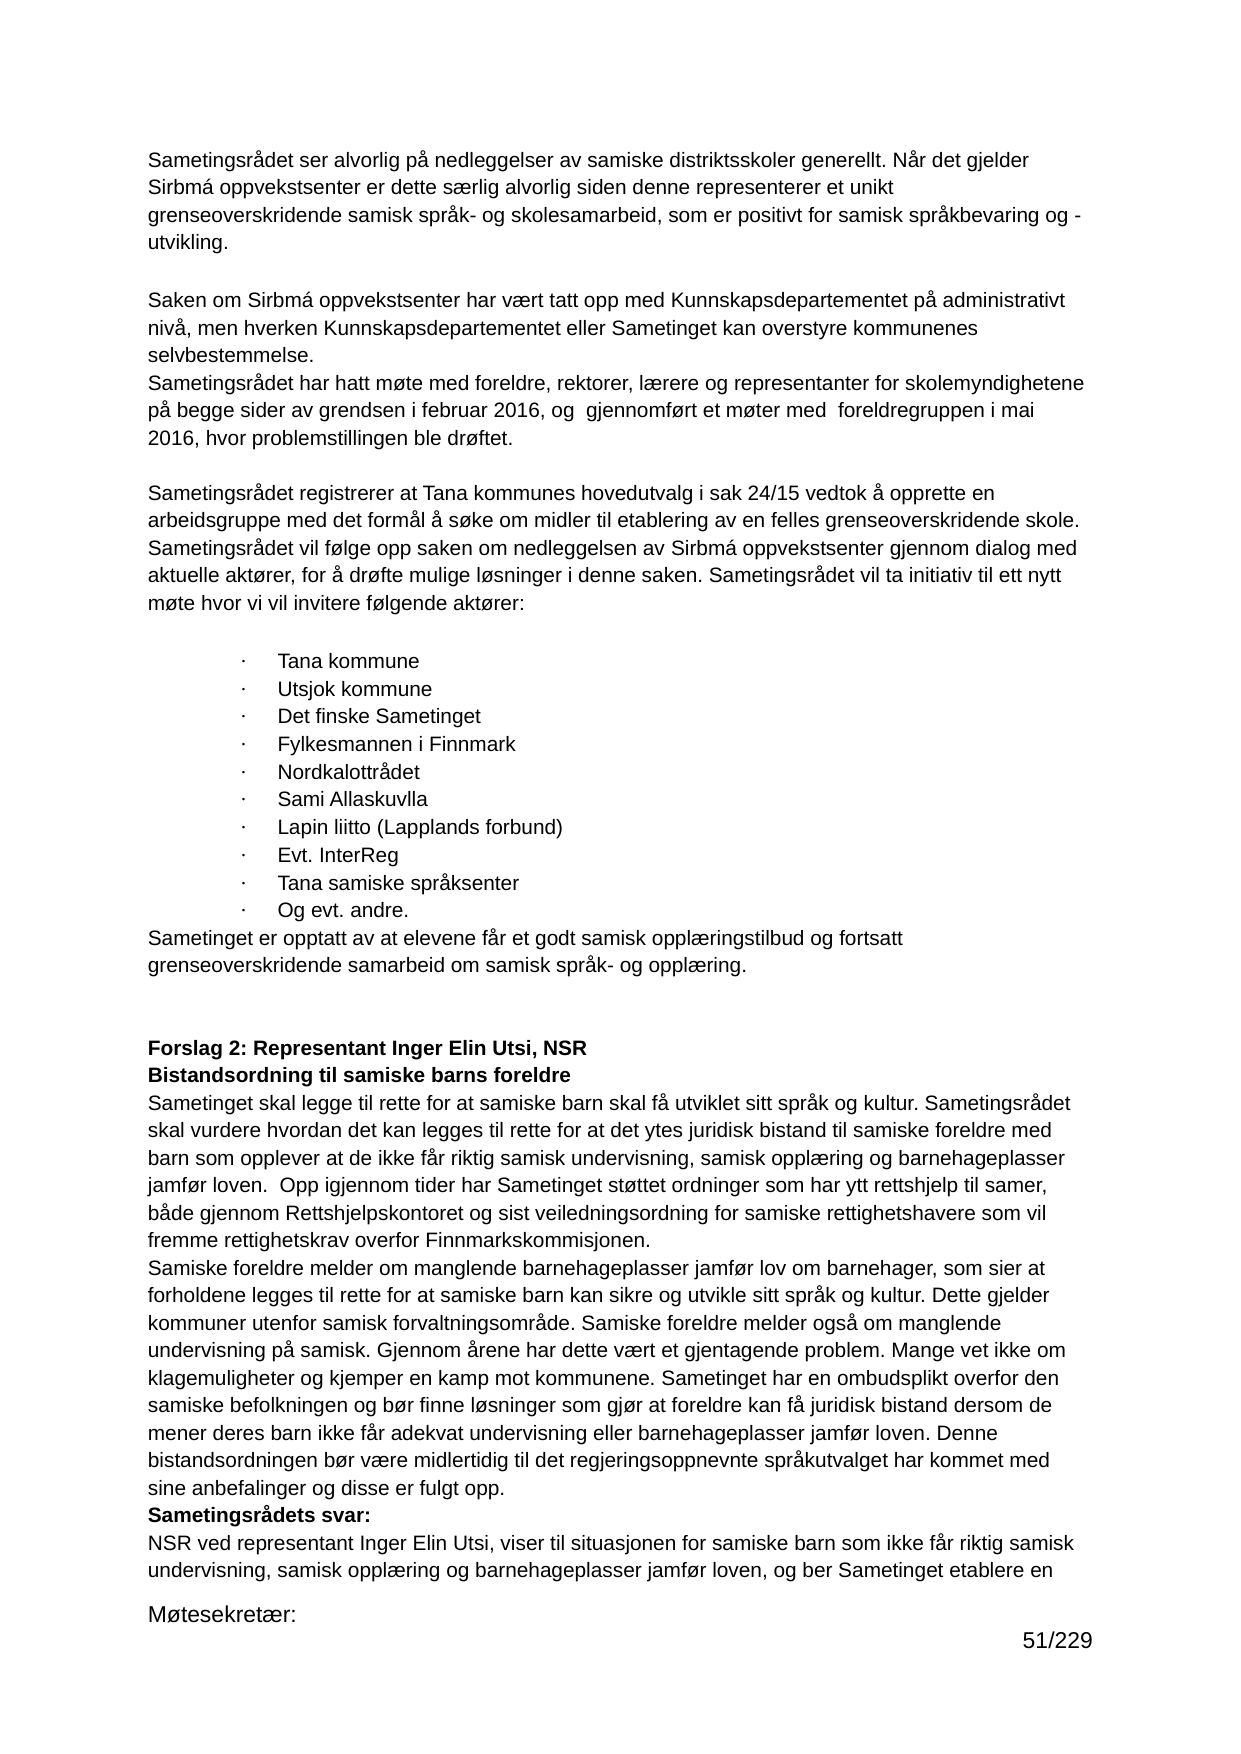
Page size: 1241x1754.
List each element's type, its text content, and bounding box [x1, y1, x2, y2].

table_header Sametingsrådet ser alvorlig på nedleggelser av samiske distriktsskoler generellt. Når det gjelder Sirbmá oppvekstsenter er dette særlig alvorlig siden denne representerer et unikt grenseoverskridende samisk språk- og skolesamarbeid, som er positivt for samisk språkbevaring og -utvikling. Saken om Sirbmá oppvekstsenter har vært tatt opp med Kunnskapsdepartementet på administrativt nivå, men hverken Kunnskapsdepartementet eller Sametinget kan overstyre kommunenes selvbestemmelse. Sametingsrådet har hatt møte med foreldre, rektorer, lærere og representanter for skolemyndighetene på begge sider av grendsen i februar 2016, og gjennomført et møter med foreldregruppen i mai 2016, hvor problemstillingen ble drøftet. Sametingsrådet registrerer at Tana kommunes hovedutvalg i sak 24/15 vedtok å opprette en arbeidsgruppe med det formål å søke om midler til etablering av en felles grenseoverskridende skole. Sametingsrådet vil følge opp saken om nedleggelsen av Sirbmá oppvekstsenter gjennom dialog med aktuelle aktører, for å drøfte mulige løsninger i denne saken. Sametingsrådet vil ta initiativ til ett nytt møte hvor vi vil invitere følgende aktører: Tana kommune Utsjok kommune Det finske Sametinget Fylkesmannen i Finnmark Nordkalottrådet Sami Allaskuvlla Lapin liitto (Lapplands forbund) Evt. InterReg Tana samiske språksenter Og evt. andre. Sametinget er opptatt av at elevene får et godt samisk opplæringstilbud og fortsatt grenseoverskridende samarbeid om samisk språk- og opplæring. Forslag 2: Representant Inger Elin Utsi, NSR Bistandsordning til samiske barns foreldre Sametinget skal legge til rette for at samiske barn skal få utviklet sitt språk og kultur. Sametingsrådet skal vurdere hvordan det kan legges til rette for at det ytes juridisk bistand til samiske foreldre med barn som opplever at de ikke får riktig samisk undervisning, samisk opplæring og barnehageplasser jamfør loven. Opp igjennom tider har Sametinget støttet ordninger som har ytt rettshjelp til samer, både gjennom Rettshjelpskontoret og sist veiledningsordning for samiske rettighetshavere som vil fremme rettighetskrav overfor Finnmarkskommisjonen. Samiske foreldre melder om manglende barnehageplasser jamfør lov om barnehager, som sier at forholdene legges til rette for at samiske barn kan sikre og utvikle sitt språk og kultur. Dette gjelder kommuner utenfor samisk forvaltningsområde. Samiske foreldre melder også om manglende undervisning på samisk. Gjennom årene har dette vært et gjentagende problem. Mange vet ikke om klagemuligheter og kjemper en kamp mot kommunene. Sametinget har en ombudsplikt overfor den samiske befolkningen og bør finne løsninger som gjør at foreldre kan få juridisk bistand dersom de mener deres barn ikke får adekvat undervisning eller barnehageplasser jamfør loven. Denne bistandsordningen bør være midlertidig til det regjeringsoppnevnte språkutvalget har kommet med sine anbefalinger og disse er fulgt opp. Sametingsrådets svar: NSR ved representant Inger Elin Utsi, viser til situasjonen for samiske barn som ikke får riktig samisk undervisning, samisk opplæring og barnehageplasser jamfør loven, og ber Sametinget etablere en [136, 148, 1104, 1582]
